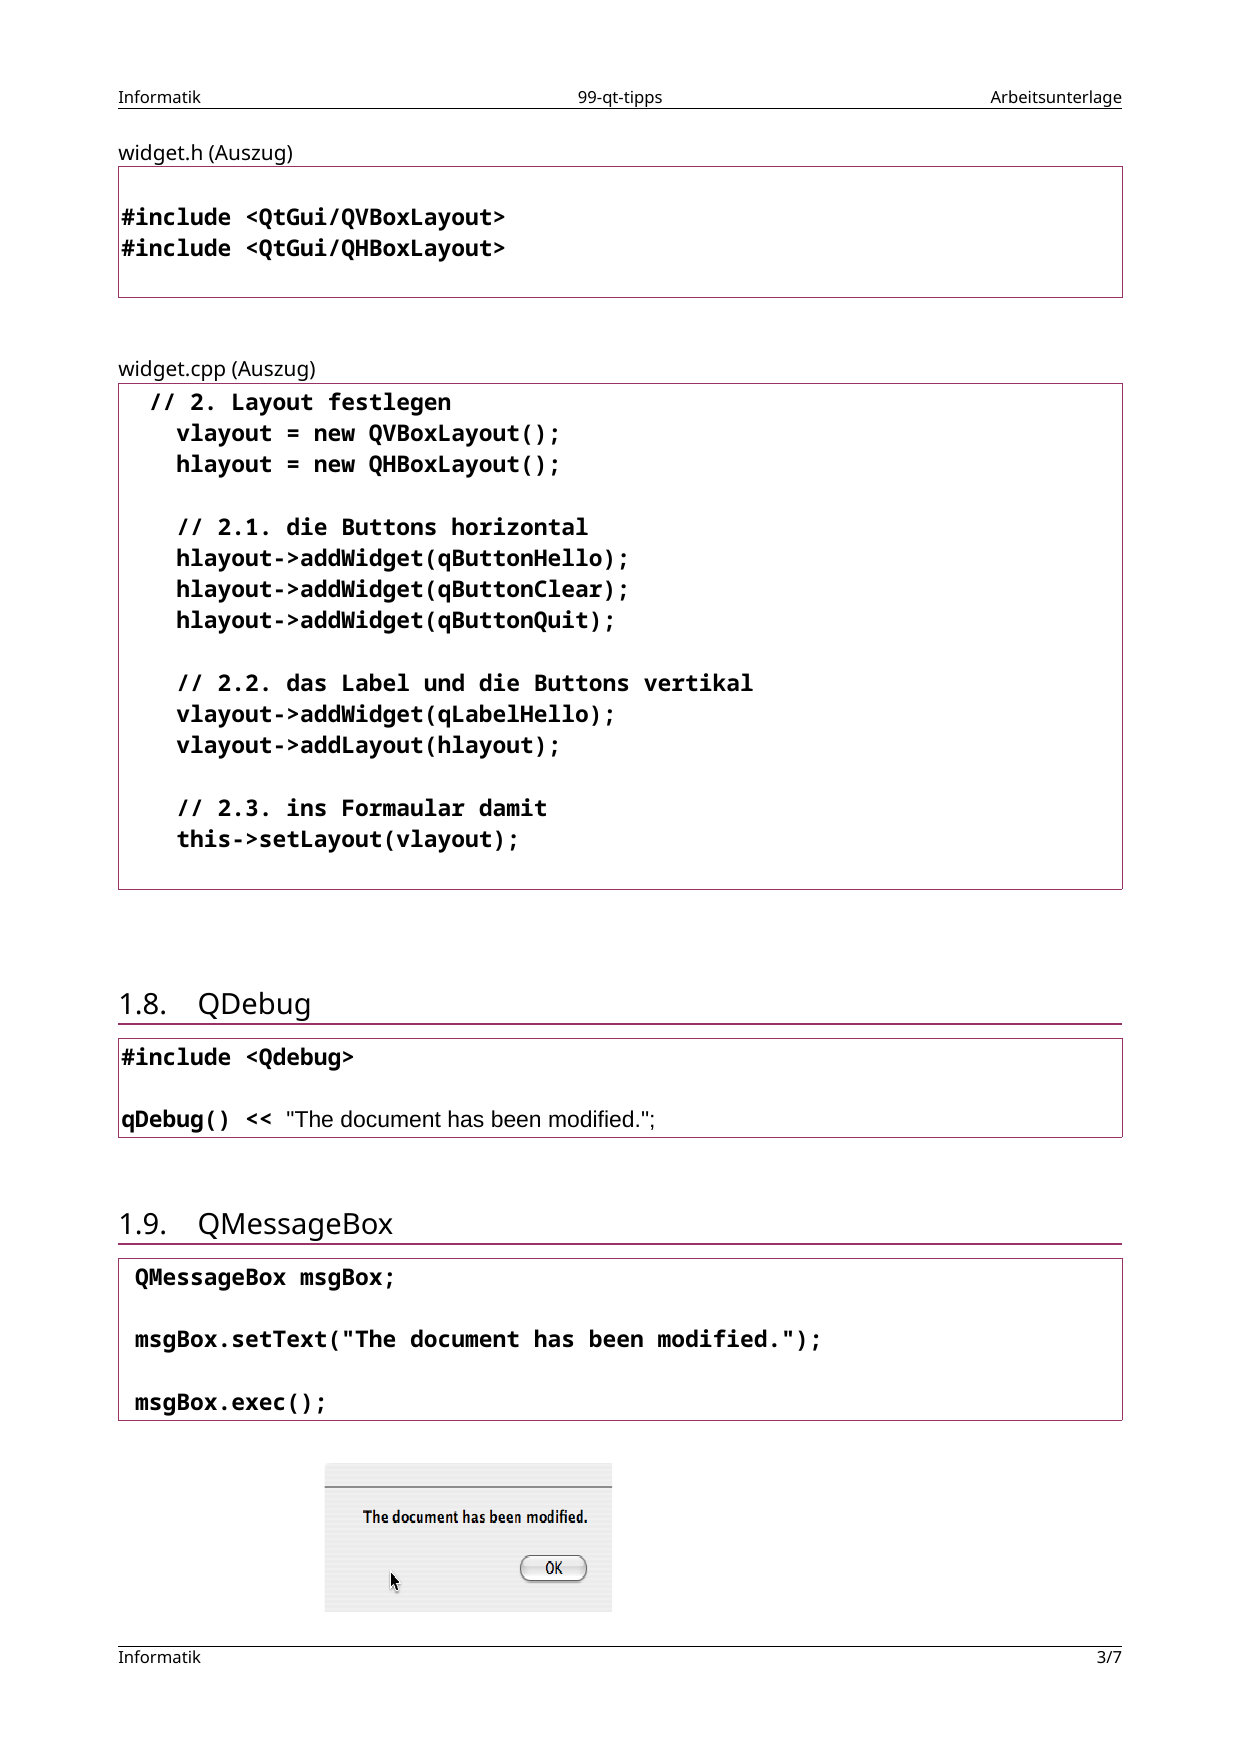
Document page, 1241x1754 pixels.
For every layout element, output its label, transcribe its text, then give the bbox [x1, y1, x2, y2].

text #include <Qdebug> [119, 1039, 1122, 1069]
text widget.h (Auszug) [118, 138, 1122, 166]
text #include <QtGui/QHBoxLayout> [119, 229, 1122, 260]
text msgBox.setText("The document has been modified."); [119, 1320, 1122, 1382]
text vlayout->addLayout(hlayout); [119, 726, 1122, 758]
text widget.cpp (Auszug) [118, 354, 1122, 383]
text this->setLayout(vlayout); [119, 820, 1122, 851]
text vlayout->addWidget(qLabelHello); [119, 695, 1122, 726]
text #include <QtGui/QVBoxLayout> [119, 198, 1122, 229]
text // 2.1. die Buttons horizontal [119, 508, 1122, 539]
picture [324, 1463, 613, 1612]
text hlayout = new QHBoxLayout(); [119, 445, 1122, 476]
text // 2.3. ins Formaular damit [119, 789, 1122, 820]
text // 2.2. das Label und die Buttons vertikal [119, 664, 1122, 695]
text hlayout->addWidget(qButtonQuit); [119, 601, 1122, 633]
text vlayout = new QVBoxLayout(); [119, 414, 1122, 445]
subtitle QDebug [118, 983, 1122, 1023]
text msgBox.exec(); [119, 1382, 1122, 1420]
text // 2. Layout festlegen [119, 384, 1122, 414]
text QMessageBox msgBox; [119, 1259, 1122, 1289]
subtitle QMessageBox [118, 1203, 1122, 1243]
text hlayout->addWidget(qButtonClear); [119, 570, 1122, 601]
text hlayout->addWidget(qButtonHello); [119, 539, 1122, 570]
text qDebug() << "The document has been modified."; [119, 1100, 1122, 1137]
